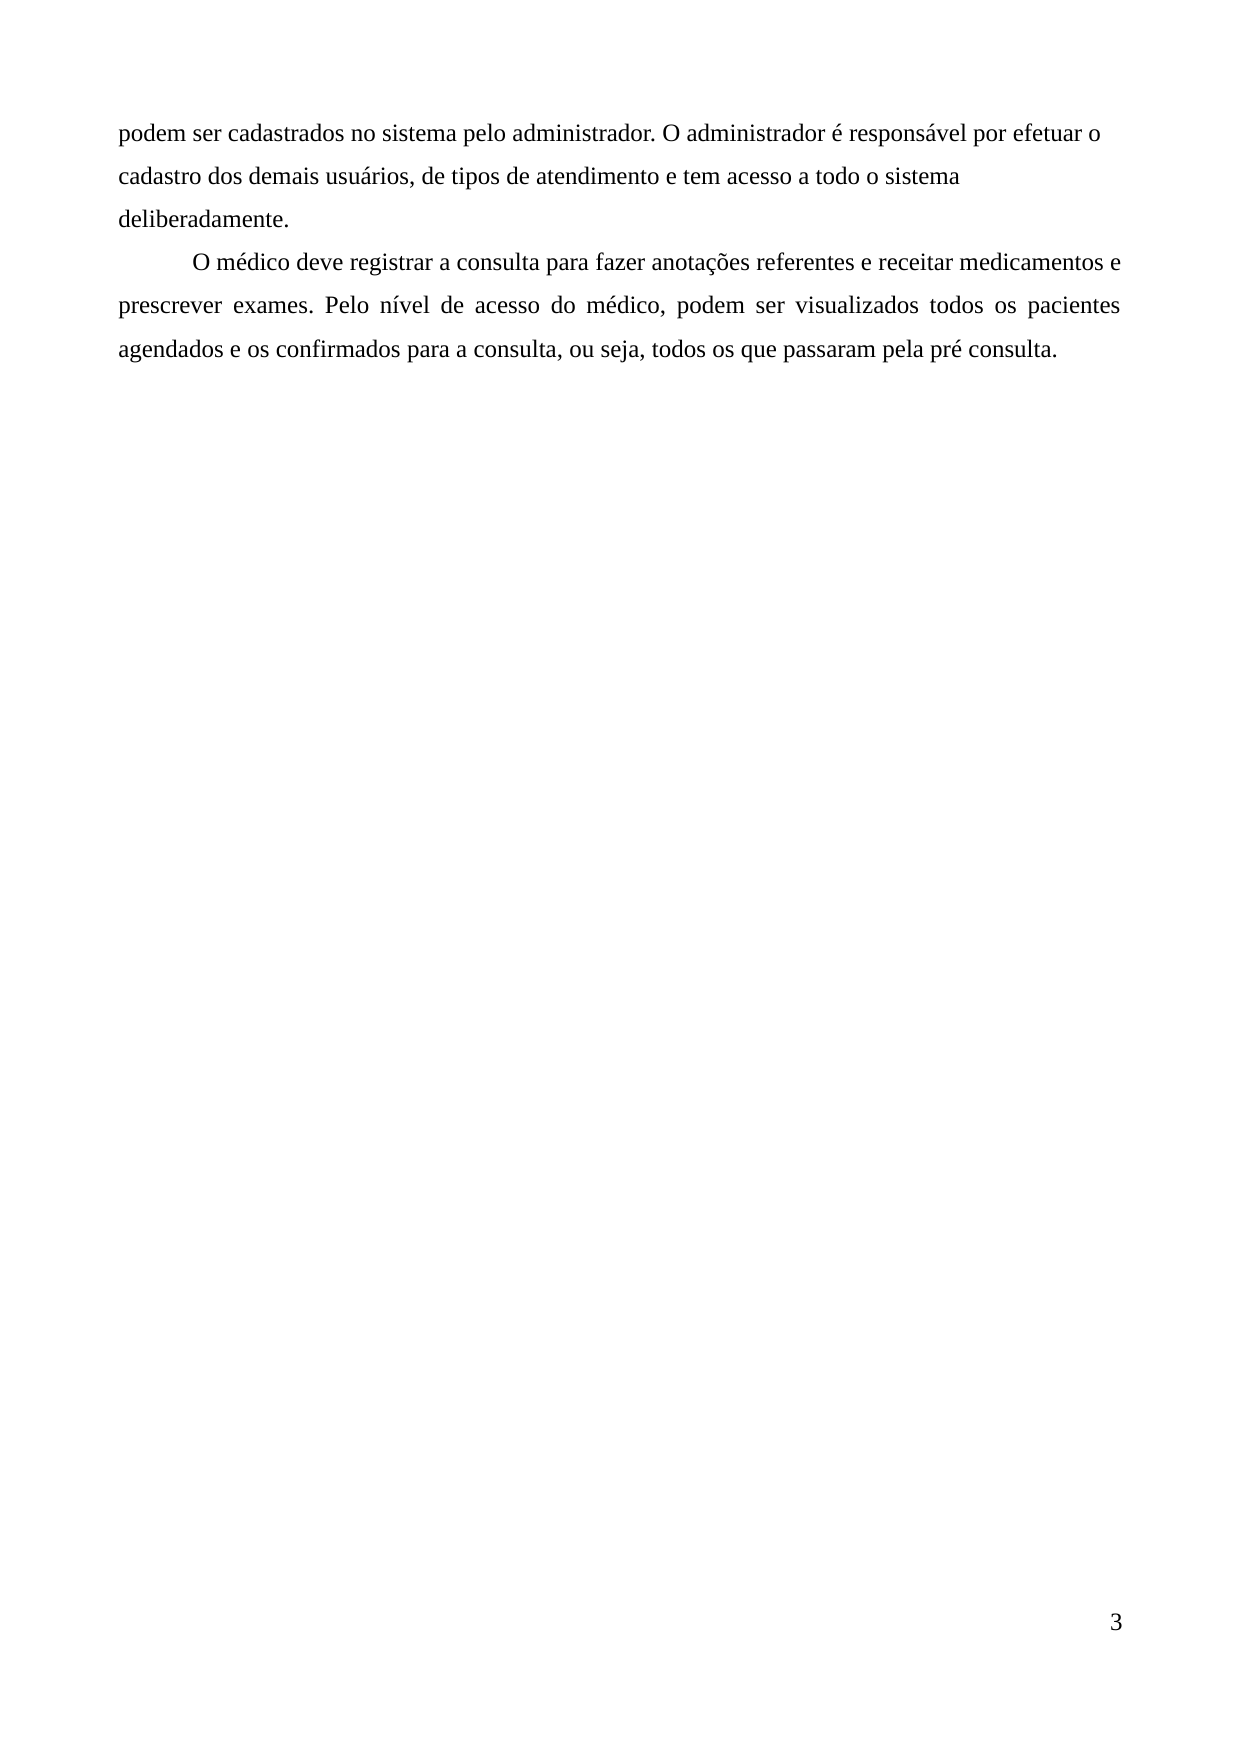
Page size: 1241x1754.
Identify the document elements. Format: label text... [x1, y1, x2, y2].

text podem ser cadastrados no sistema pelo administrador. O administrador é responsável por efetuar o cadastro dos demais usuários, de tipos de atendimento e tem acesso a todo o sistema deliberadamente. [118, 118, 1122, 233]
text O médico deve registrar a consulta para fazer anotações referentes e receitar medicamentos e prescrever exames. Pelo nível de acesso do médico, podem ser visualizados todos os pacientes agendados e os confirmados para a consulta, ou seja, todos os que passaram pela pré consulta. [118, 247, 1122, 362]
